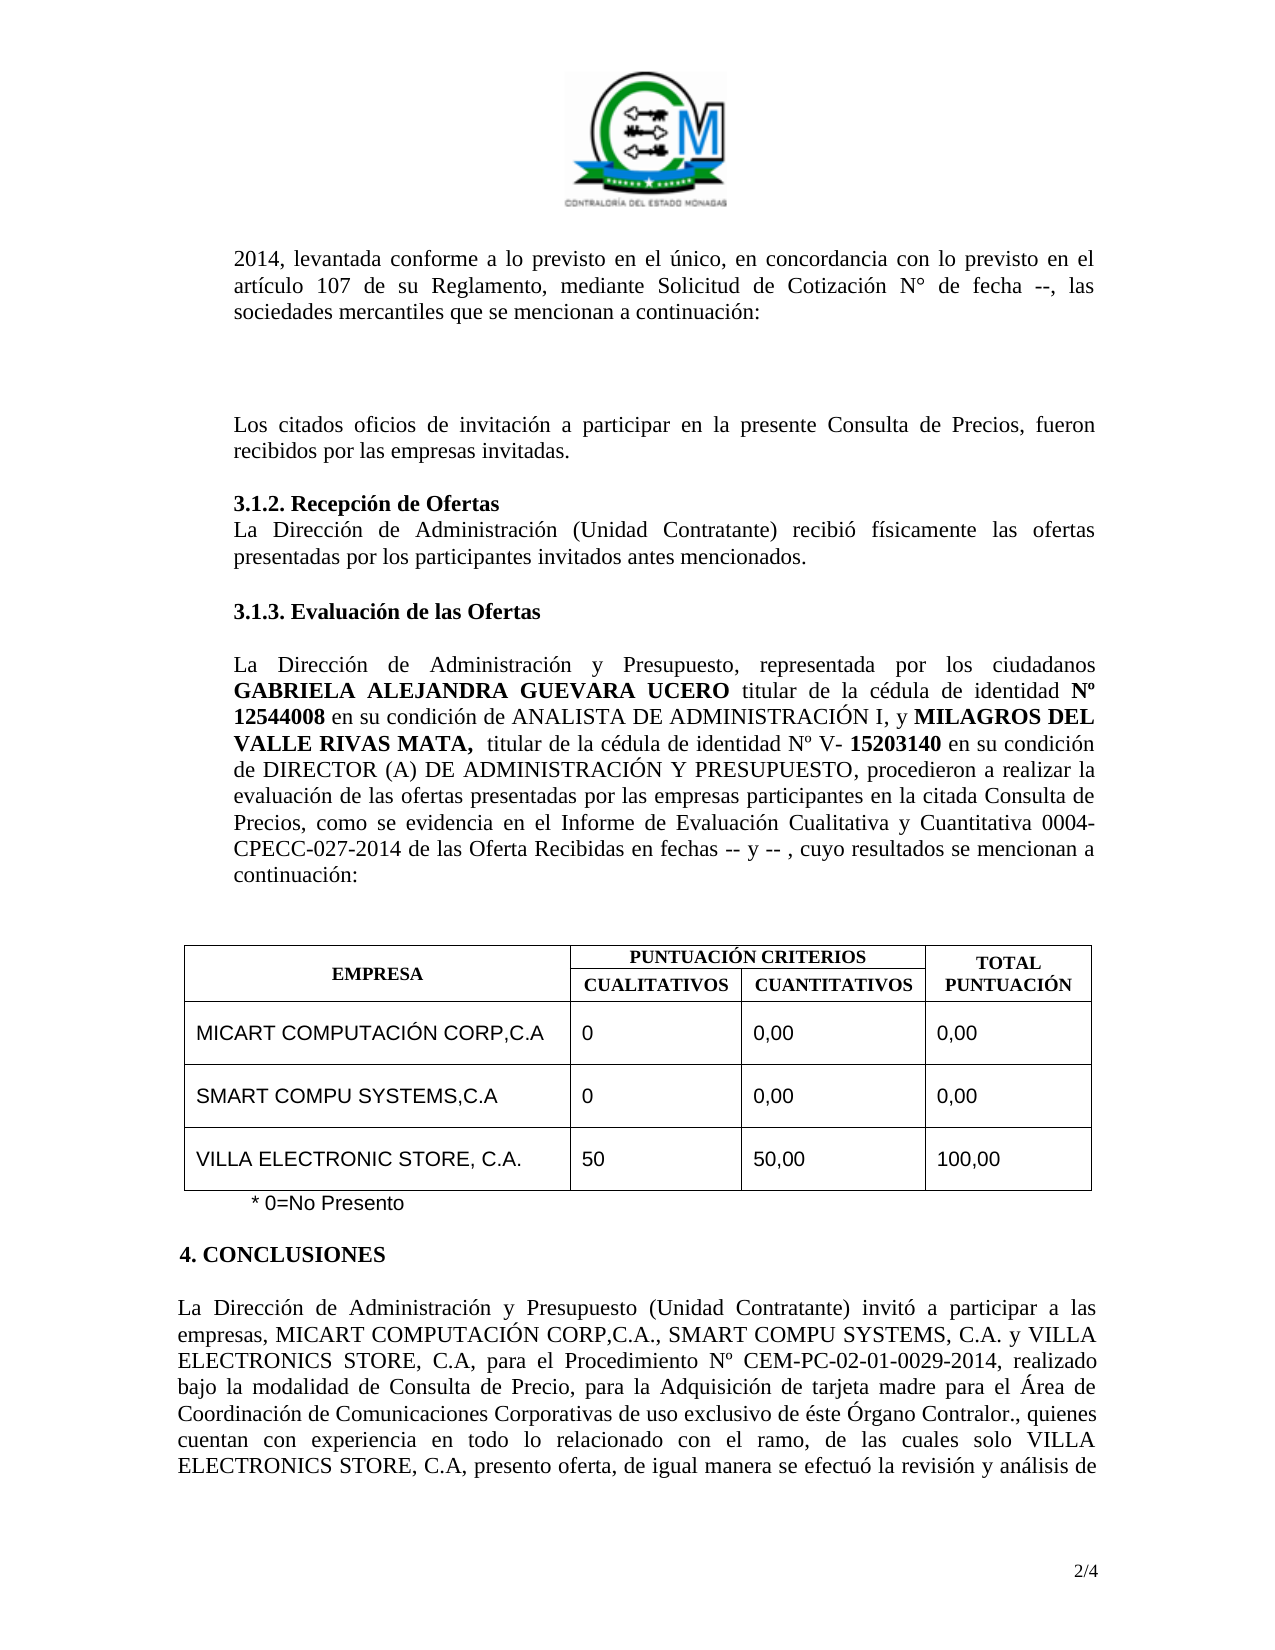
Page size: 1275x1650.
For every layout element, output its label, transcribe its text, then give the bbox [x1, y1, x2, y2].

picture [562, 69, 730, 210]
text La Dirección de Administración (Unidad Contratante) recibió físicamente las ofertas presentadas por los participantes invitados antes mencionados. [233, 516, 1096, 569]
text 4. CONCLUSIONES [179, 1242, 1095, 1268]
text 3.1.2. Recepción de Ofertas [233, 490, 1096, 516]
table_header PUNTUACIÓN CRITERIOS [571, 946, 925, 968]
text 3.1.3. Evaluación de las Ofertas [233, 598, 1095, 624]
table_cell 0 [571, 1002, 741, 1064]
table_cell CUALITATIVOS [571, 969, 741, 1001]
table_cell 0,00 [742, 1065, 925, 1127]
text * 0=No Presento [251, 1191, 1098, 1215]
table_cell 50,00 [742, 1128, 925, 1190]
table_cell SMART COMPU SYSTEMS,C.A [185, 1065, 570, 1127]
table_cell 0,00 [926, 1002, 1091, 1064]
table_cell VILLA ELECTRONIC STORE, C.A. [185, 1128, 570, 1190]
text La Dirección de Administración y Presupuesto (Unidad Contratante) invitó a participar a las empresas, MICART COMPUTACIÓN CORP,C.A., SMART COMPU SYSTEMS, C.A. y VILLA ELECTRONICS STORE, C.A, para el Procedimiento Nº CEM-PC-02-01-0029-2014, realizado bajo la modalidad de Consulta de Precio, para la Adquisición de tarjeta madre para el Área de Coordinación de Comunicaciones Corporativas de uso exclusivo de éste Órgano Contralor., quienes cuentan con experiencia en todo lo relacionado con el ramo, de las cuales solo VILLA ELECTRONICS STORE, C.A, presento oferta, de igual manera se efectuó la revisión y análisis de [177, 1294, 1098, 1479]
table_header EMPRESA [185, 946, 570, 1001]
text 2014, levantada conforme a lo previsto en el único, en concordancia con lo previsto en el artículo 107 de su Reglamento, mediante Solicitud de Cotización N° de fecha --, las sociedades mercantiles que se mencionan a continuación: [233, 245, 1094, 324]
table_cell 100,00 [926, 1128, 1091, 1190]
table_cell 0,00 [742, 1002, 925, 1064]
table_cell 0 [571, 1065, 741, 1127]
table_cell MICART COMPUTACIÓN CORP,C.A [185, 1002, 570, 1064]
text La Dirección de Administración y Presupuesto, representada por los ciudadanos GABRIELA ALEJANDRA GUEVARA UCERO titular de la cédula de identidad Nº 12544008 en su condición de ANALISTA DE ADMINISTRACIÓN I, y MILAGROS DEL VALLE RIVAS MATA, titular de la cédula de identidad Nº V- 15203140 en su condición de DIRECTOR (A) DE ADMINISTRACIÓN Y PRESUPUESTO, procedieron a realizar la evaluación de las ofertas presentadas por las empresas participantes en la citada Consulta de Precios, como se evidencia en el Informe de Evaluación Cualitativa y Cuantitativa 0004-CPECC-027-2014 de las Oferta Recibidas en fechas -- y -- , cuyo resultados se mencionan a continuación: [233, 651, 1095, 888]
table_header TOTAL PUNTUACIÓN [926, 946, 1091, 1001]
table_cell CUANTITATIVOS [742, 969, 925, 1001]
text Los citados oficios de invitación a participar en la presente Consulta de Precios, fueron recibidos por las empresas invitadas. [233, 411, 1096, 464]
table_cell 50 [571, 1128, 741, 1190]
table_cell 0,00 [926, 1065, 1091, 1127]
